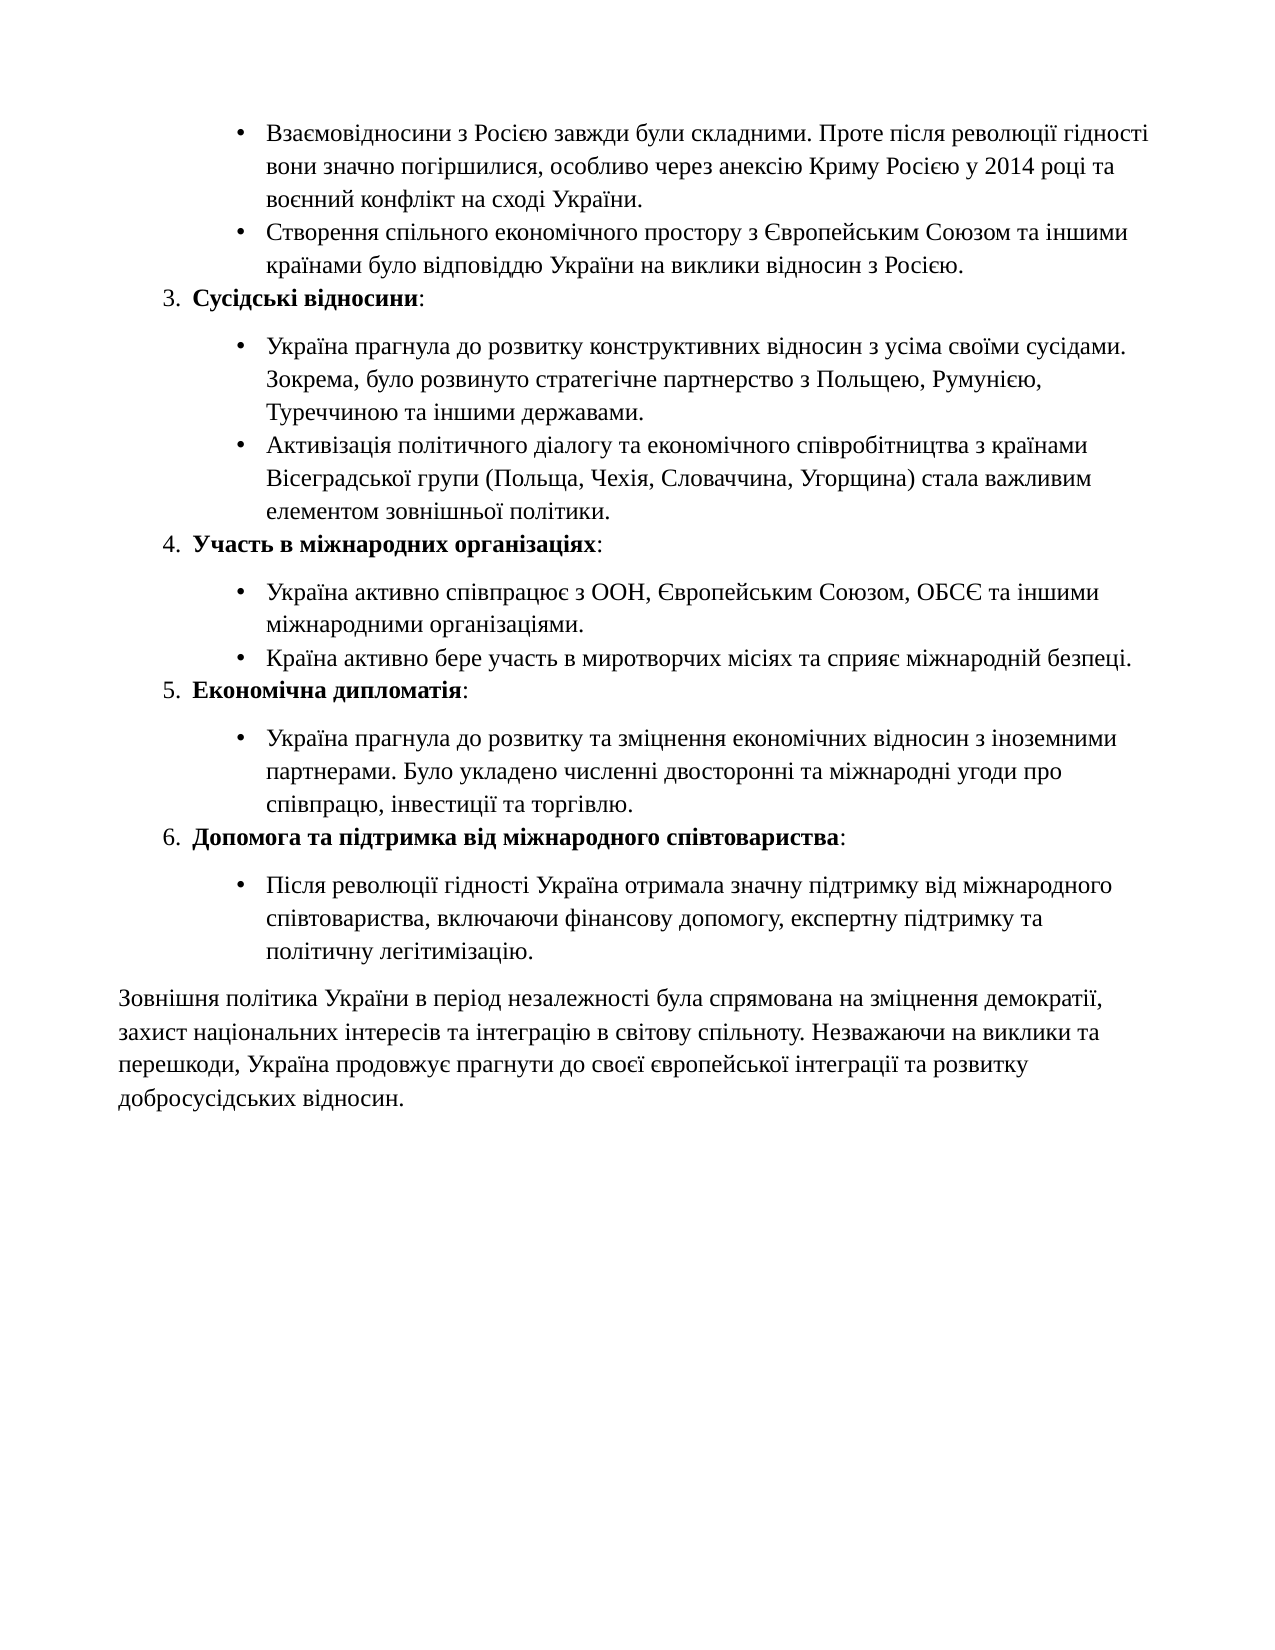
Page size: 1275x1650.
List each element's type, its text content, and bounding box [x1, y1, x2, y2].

list Україна активно співпрацює з ООН, Європейським Союзом, ОБСЄ та іншими міжнародними організаціями. [236, 577, 1157, 638]
list Країна активно бере участь в миротворчих місіях та сприяє міжнародній безпеці. [236, 643, 1157, 671]
list Створення спільного економічного простору з Європейським Союзом та іншими країнами було відповіддю України на виклики відносин з Росією. [236, 217, 1157, 279]
list Економічна дипломатія: [162, 676, 1157, 704]
list Сусідські відносини: [162, 283, 1157, 312]
list Після революції гідності Україна отримала значну підтримку від міжнародного співтовариства, включаючи фінансову допомогу, експертну підтримку та політичну легітимізацію. [236, 870, 1157, 965]
list Участь в міжнародних організаціях: [162, 529, 1157, 558]
list Активізація політичного діалогу та економічного співробітництва з країнами Вісеградської групи (Польща, Чехія, Словаччина, Угорщина) стала важливим елементом зовнішньої політики. [236, 430, 1157, 525]
text Зовнішня політика України в період незалежності була спрямована на зміцнення демократії, захист національних інтересів та інтеграцію в світову спільноту. Незважаючи на виклики та перешкоди, Україна продовжує прагнути до своєї європейської інтеграції та розвитку добросусідських відносин. [118, 983, 1157, 1111]
list Допомога та підтримка від міжнародного співтовариства: [162, 822, 1157, 851]
list Україна прагнула до розвитку конструктивних відносин з усіма своїми сусідами. Зокрема, було розвинуто стратегічне партнерство з Польщею, Румунією, Туреччиною та іншими державами. [236, 331, 1157, 426]
list Україна прагнула до розвитку та зміцнення економічних відносин з іноземними партнерами. Було укладено численні двосторонні та міжнародні угоди про співпрацю, інвестиції та торгівлю. [236, 723, 1157, 818]
list Взаємовідносини з Росією завжди були складними. Проте після революції гідності вони значно погіршилися, особливо через анексію Криму Росією у 2014 році та воєнний конфлікт на сході України. [236, 118, 1157, 213]
